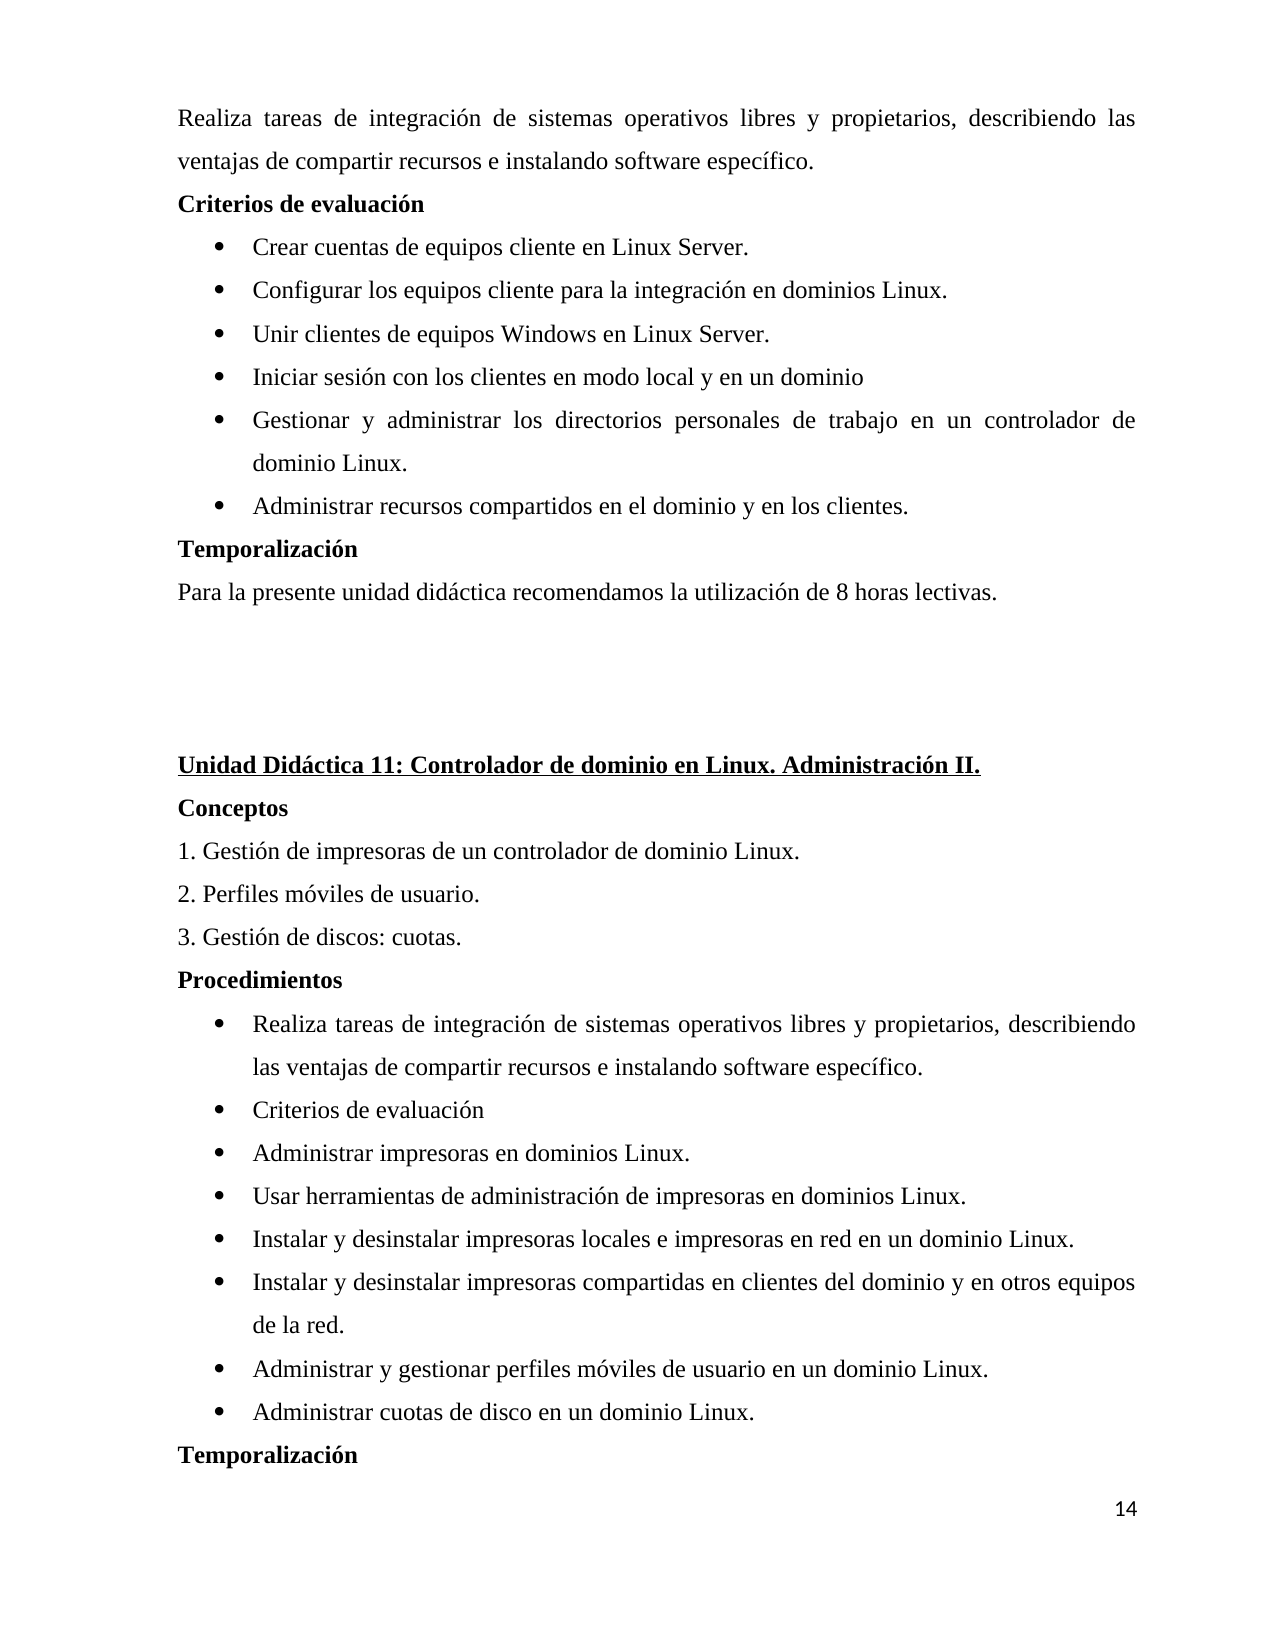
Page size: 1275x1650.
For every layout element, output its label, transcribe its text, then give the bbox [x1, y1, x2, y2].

list Gestionar y administrar los directorios personales de trabajo en un controlador de dominio Linux. [215, 405, 1137, 477]
list Administrar cuotas de disco en un dominio Linux. [215, 1397, 1137, 1426]
text Realiza tareas de integración de sistemas operativos libres y propietarios, describiendo las ventajas de compartir recursos e instalando software específico. [177, 103, 1137, 175]
list Instalar y desinstalar impresoras compartidas en clientes del dominio y en otros equipos de la red. [215, 1267, 1137, 1339]
text Procedimientos [177, 966, 1137, 994]
list Administrar y gestionar perfiles móviles de usuario en un dominio Linux. [215, 1354, 1137, 1382]
text 1. Gestión de impresoras de un controlador de dominio Linux. [177, 836, 1137, 865]
text Para la presente unidad didáctica recomendamos la utilización de 8 horas lectivas. [177, 577, 1137, 606]
text Conceptos [177, 793, 1137, 822]
list Realiza tareas de integración de sistemas operativos libres y propietarios, describiendo las ventajas de compartir recursos e instalando software específico. [215, 1009, 1137, 1081]
list Iniciar sesión con los clientes en modo local y en un dominio [215, 362, 1137, 391]
list Administrar impresoras en dominios Linux. [215, 1138, 1137, 1167]
list Usar herramientas de administración de impresoras en dominios Linux. [215, 1181, 1137, 1210]
list Administrar recursos compartidos en el dominio y en los clientes. [215, 491, 1137, 520]
list Configurar los equipos cliente para la integración en dominios Linux. [215, 276, 1137, 304]
list Instalar y desinstalar impresoras locales e impresoras en red en un dominio Linux. [215, 1224, 1137, 1253]
text Unidad Didáctica 11: Controlador de dominio en Linux. Administración II. [177, 750, 1137, 779]
list Criterios de evaluación [215, 1095, 1137, 1124]
text Temporalización [177, 534, 1137, 563]
text Criterios de evaluación [177, 189, 1137, 218]
text 3. Gestión de discos: cuotas. [177, 922, 1137, 951]
text 2. Perfiles móviles de usuario. [177, 879, 1137, 908]
list Crear cuentas de equipos cliente en Linux Server. [215, 232, 1137, 261]
list Unir clientes de equipos Windows en Linux Server. [215, 319, 1137, 347]
text Temporalización [177, 1440, 1137, 1469]
